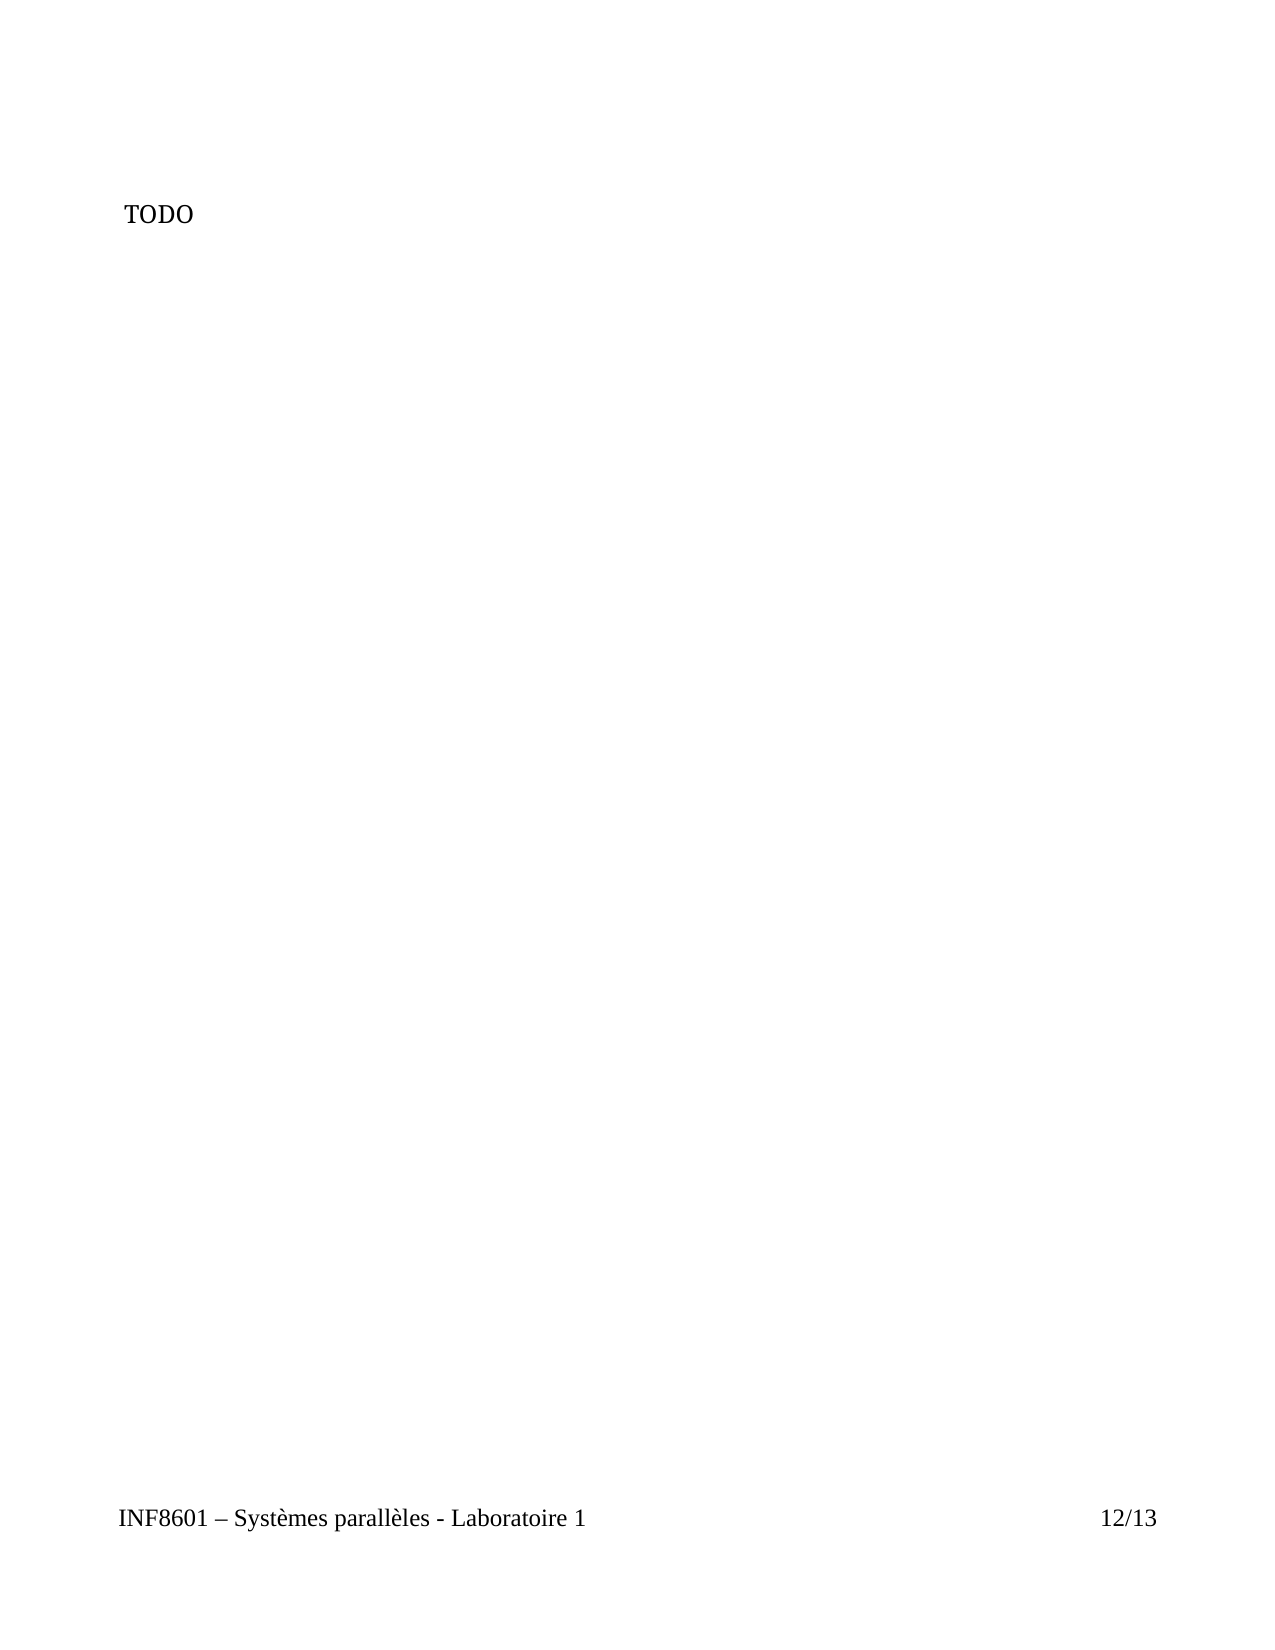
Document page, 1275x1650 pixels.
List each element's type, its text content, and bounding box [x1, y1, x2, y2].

table_cell TODO [118, 176, 1007, 252]
table_cell [1008, 176, 1081, 252]
table_cell [1081, 176, 1157, 252]
